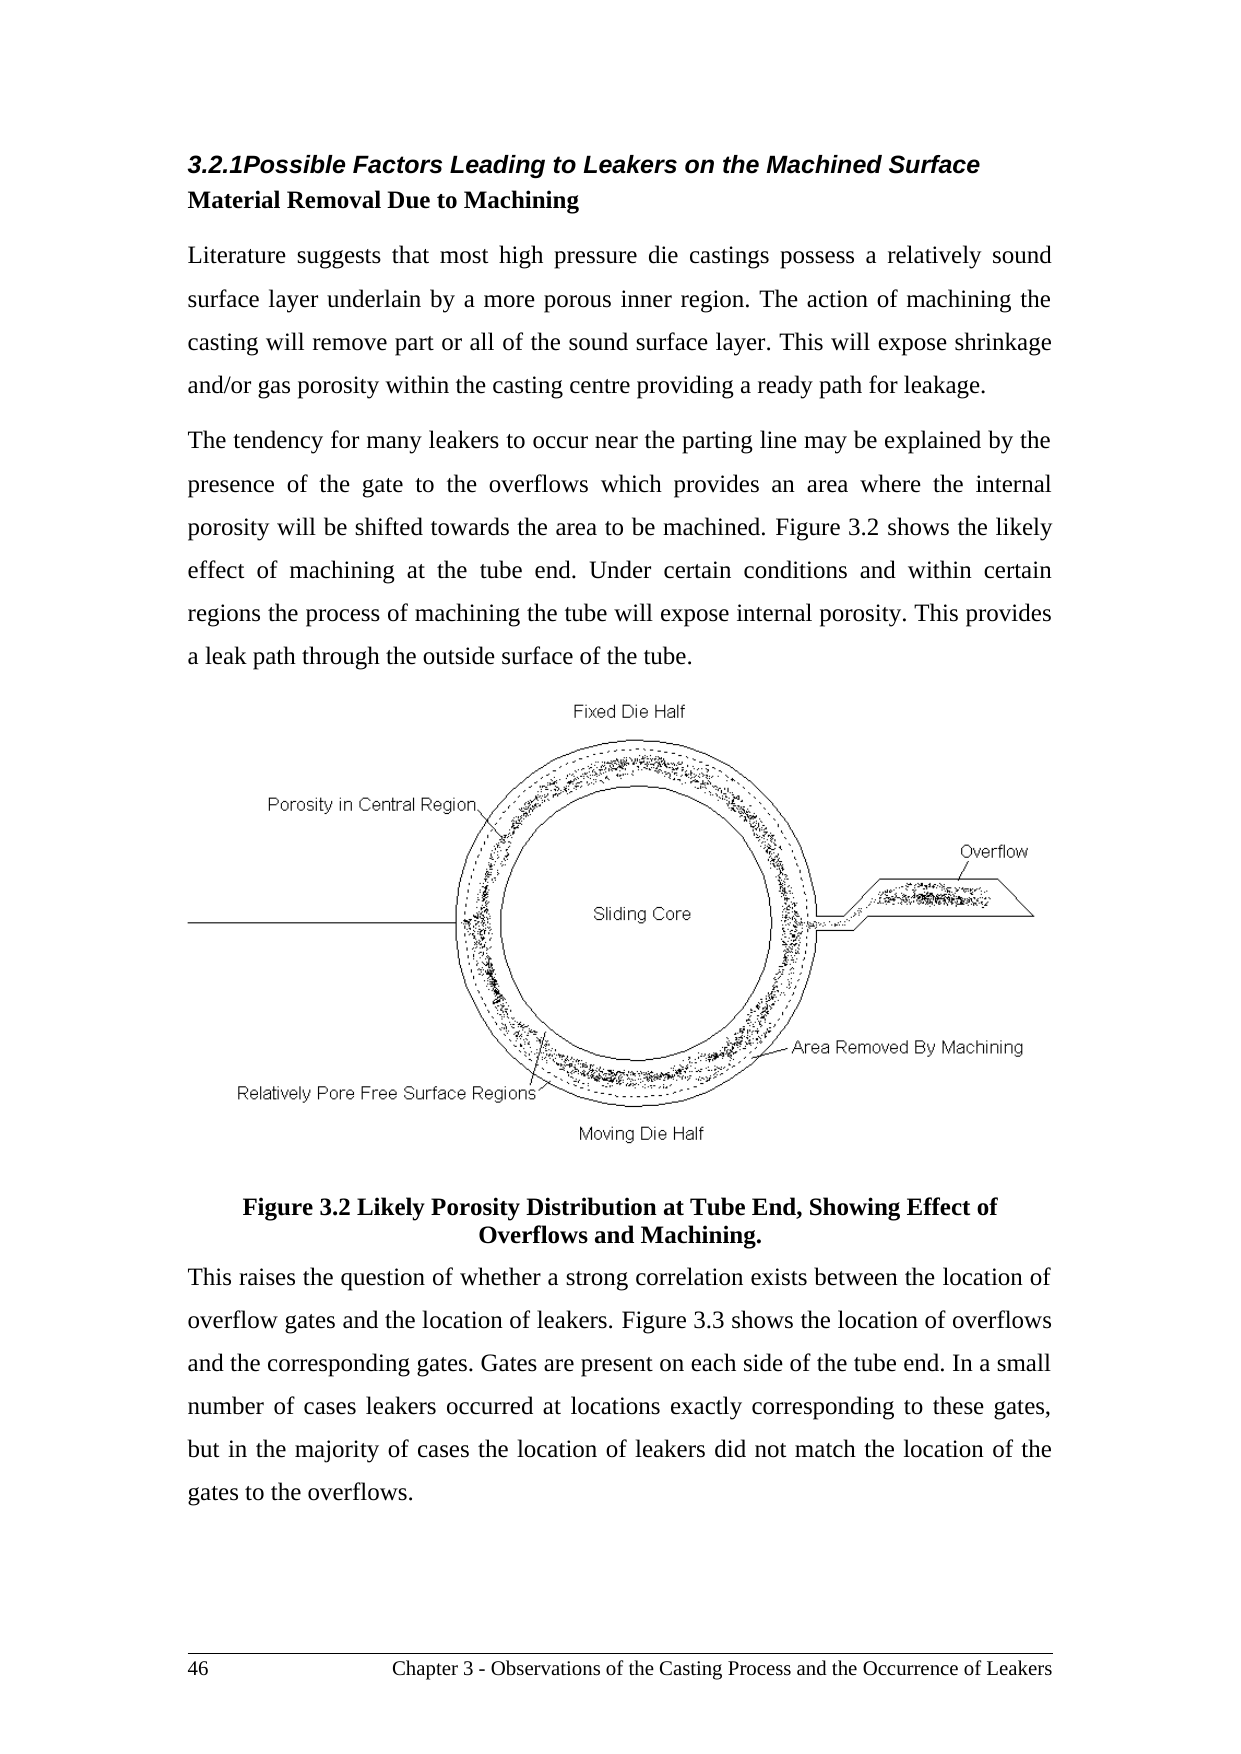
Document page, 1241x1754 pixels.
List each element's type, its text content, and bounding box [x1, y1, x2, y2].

text The tendency for many leakers to occur near the parting line may be explained by the presence of the gate to the overflows which provides an area where the internal porosity will be shifted towards the area to be machined. Figure 3 .2 shows the likely effect of machining at the tube end. Under certain conditions and within certain regions the process of machining the tube will expose internal porosity. This provides a leak path through the outside surface of the tube. [187, 426, 1053, 670]
subtitle Possible Factors Leading to Leakers on the Machined Surface [187, 150, 1053, 179]
text Material Removal Due to Machining [187, 185, 1053, 214]
text This raises the question of whether a strong correlation exists between the location of overflow gates and the location of leakers. Figure 3 .3 shows the location of overflows and the corresponding gates. Gates are present on each side of the tube end. In a small number of cases leakers occurred at locations exactly corresponding to these gates, but in the majority of cases the location of leakers did not match the location of the gates to the overflows. [187, 1262, 1053, 1506]
text Literature suggests that most high pressure die castings possess a relatively sound surface layer underlain by a more porous inner region. The action of machining the casting will remove part or all of the sound surface layer. This will expose shrinkage and/or gas porosity within the casting centre providing a ready path for leakage. [187, 241, 1053, 399]
text Figure 3.2 Likely Porosity Distribution at Tube End, Showing Effect of Overflows and Machining. [187, 1192, 1053, 1249]
picture [187, 696, 1054, 1153]
